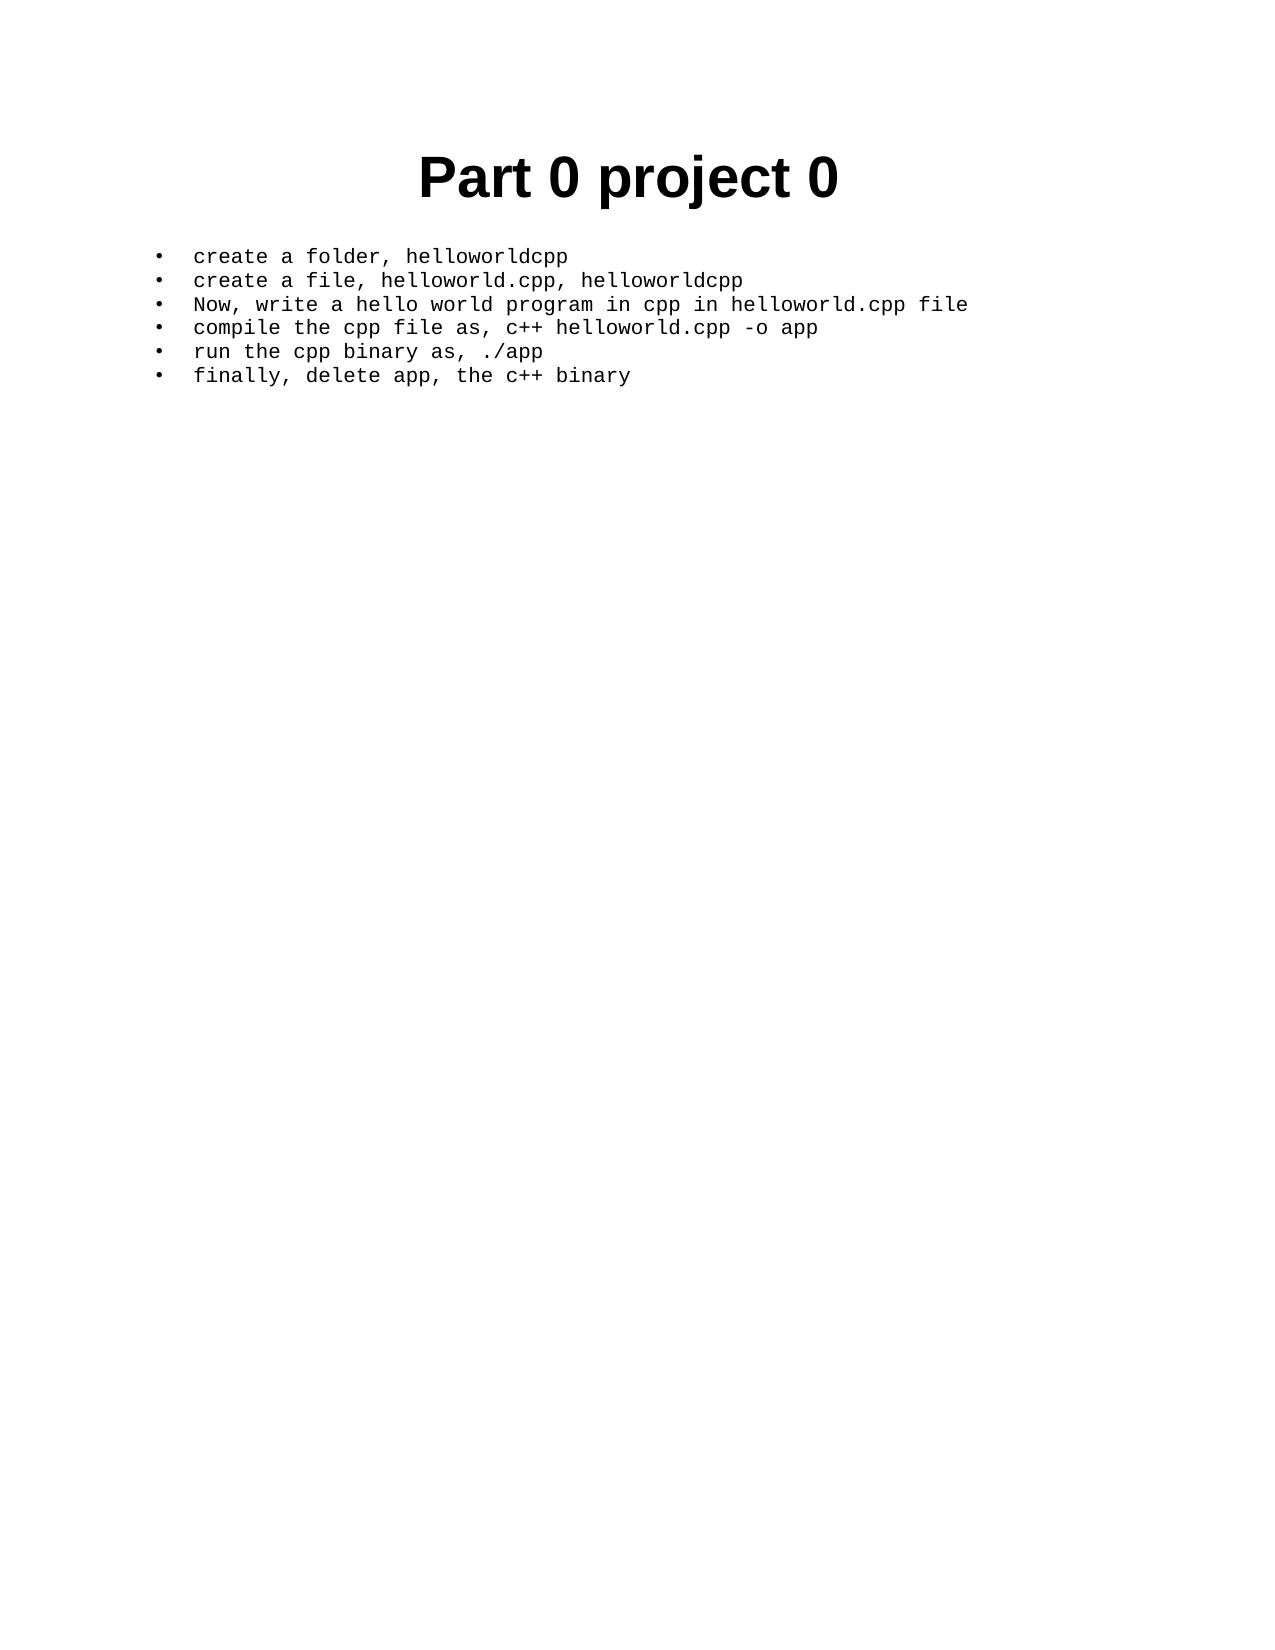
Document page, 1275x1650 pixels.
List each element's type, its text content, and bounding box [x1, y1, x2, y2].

title Part 0 project 0 [118, 143, 1157, 210]
list finally, delete app, the c++ binary [156, 364, 1157, 388]
list create a file, helloworld.cpp, helloworldcpp [156, 270, 1157, 294]
list compile the cpp file as, c++ helloworld.cpp -o app [156, 317, 1157, 341]
list Now, write a hello world program in cpp in helloworld.cpp file [156, 294, 1157, 317]
list create a folder, helloworldcpp [156, 246, 1157, 270]
list run the cpp binary as, ./app [156, 341, 1157, 364]
